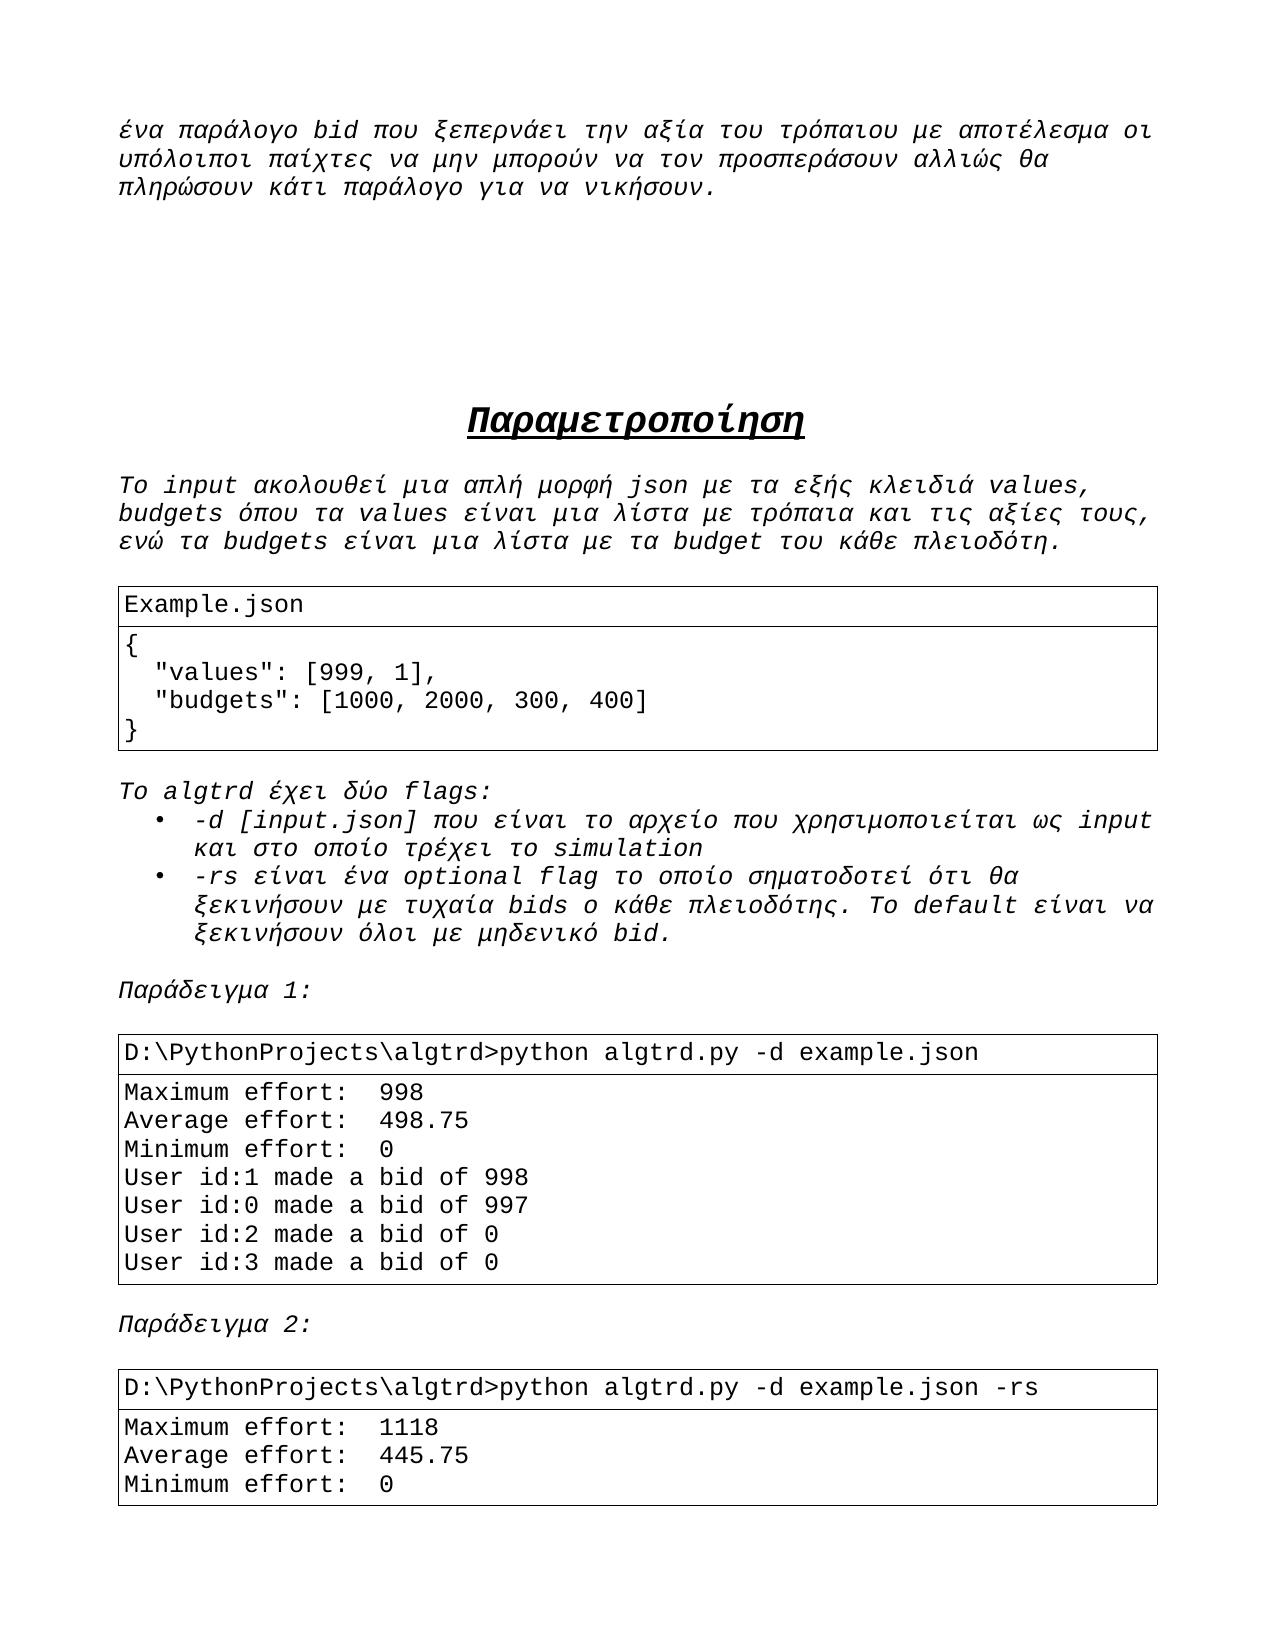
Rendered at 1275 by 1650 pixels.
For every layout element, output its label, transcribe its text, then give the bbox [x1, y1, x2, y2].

text To input ακολουθεί μια απλή μορφή json με τα εξής κλειδιά values, budgets όπου τα values είναι μια λίστα με τρόπαια και τις αξίες τους, ενώ τα budgets είναι μια λίστα με τα budget του κάθε πλειοδότη. [118, 472, 1157, 557]
table_header D:\PythonProjects\algtrd>python algtrd.py -d example.json [119, 1035, 1157, 1074]
text Παράδειγμα 2: [118, 1312, 1157, 1340]
table_cell Maximum effort: 1118 Average effort: 445.75 Minimum effort: 0 [119, 1410, 1157, 1505]
text Παράδειγμα 1: [118, 977, 1157, 1006]
table_cell Maximum effort: 998 Average effort: 498.75 Minimum effort: 0 User id:1 made a bid of 998 User id:0 made a bid of 997 User id:2 made a bid of 0 User id:3 made a bid of 0 [119, 1075, 1157, 1284]
text Παραμετροποίηση [118, 401, 1157, 444]
list -rs είναι ένα optional flag το οποίο σηματοδοτεί ότι θα ξεκινήσουν με τυχαία bids ο κάθε πλειοδότης. Το default είναι να ξεκινήσουν όλοι με μηδενικό bid. [156, 864, 1157, 949]
text To algtrd έχει δύο flags: [118, 779, 1157, 807]
list -d [input.json] που είναι το αρχείο που χρησιμοποιείται ως input και στο οποίο τρέχει το simulation [156, 807, 1157, 864]
text ένα παράλογο bid που ξεπερνάει την αξία του τρόπαιου με αποτέλεσμα οι υπόλοιποι παίχτες να μην μπορούν να τον προσπεράσουν αλλιώς θα πληρώσουν κάτι παράλογο για να νικήσουν. [118, 118, 1157, 203]
table_cell { "values": [999, 1], "budgets": [1000, 2000, 300, 400] } [119, 627, 1157, 750]
table_header D:\PythonProjects\algtrd>python algtrd.py -d example.json -rs [119, 1370, 1157, 1409]
table_header Example.json [119, 587, 1157, 626]
